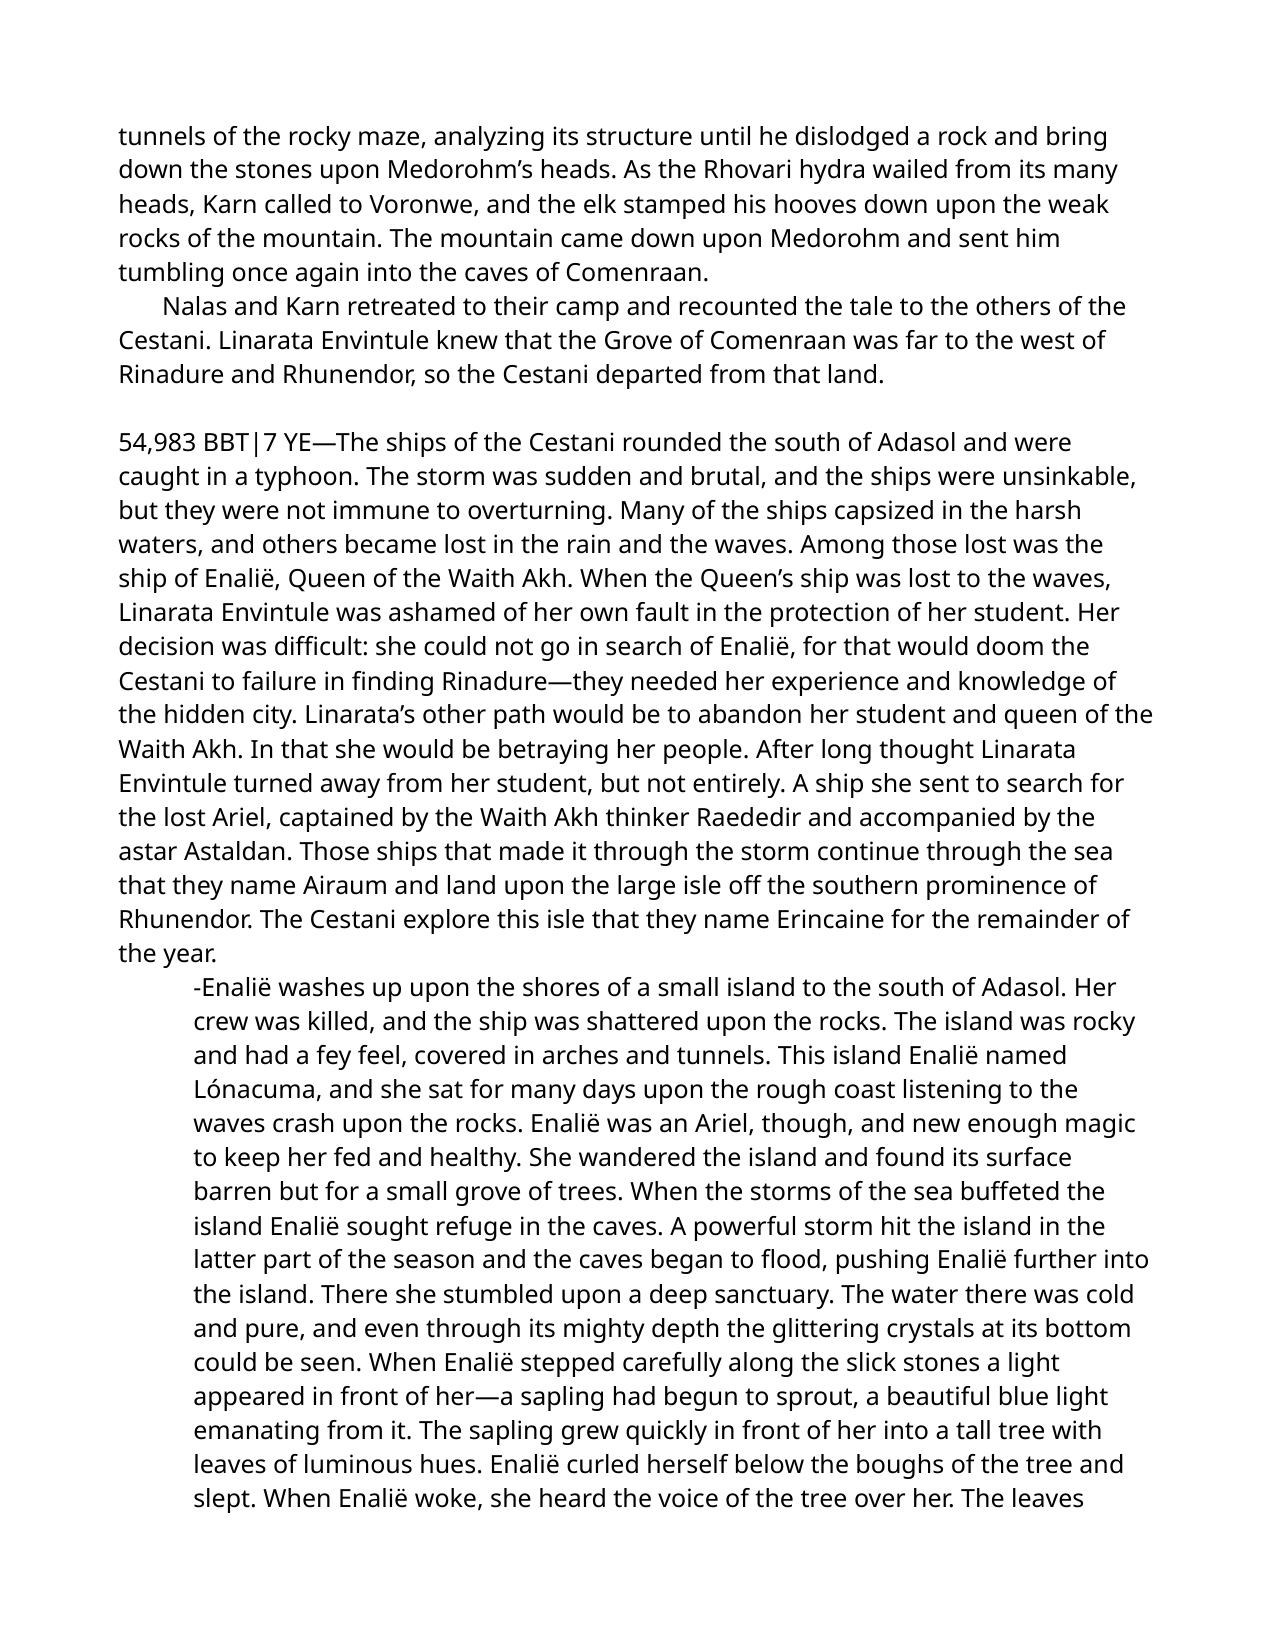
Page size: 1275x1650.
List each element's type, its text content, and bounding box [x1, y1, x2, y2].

text 54,983 BBT|7 YE—The ships of the Cestani rounded the south of Adasol and were caught in a typhoon. The storm was sudden and brutal, and the ships were unsinkable, but they were not immune to overturning. Many of the ships capsized in the harsh waters, and others became lost in the rain and the waves. Among those lost was the ship of Enalië, Queen of the Waith Akh. When the Queen’s ship was lost to the waves, Linarata Envintule was ashamed of her own fault in the protection of her student. Her decision was difficult: she could not go in search of Enalië, for that would doom the Cestani to failure in finding Rinadure—they needed her experience and knowledge of the hidden city. Linarata’s other path would be to abandon her student and queen of the Waith Akh. In that she would be betraying her people. After long thought Linarata Envintule turned away from her student, but not entirely. A ship she sent to search for the lost Ariel, captained by the Waith Akh thinker Raededir and accompanied by the astar Astaldan. Those ships that made it through the storm continue through the sea that they name Airaum and land upon the large isle off the southern prominence of Rhunendor. The Cestani explore this isle that they name Erincaine for the remainder of the year. [118, 425, 1157, 970]
text tunnels of the rocky maze, analyzing its structure until he dislodged a rock and bring down the stones upon Medorohm’s heads. As the Rhovari hydra wailed from its many heads, Karn called to Voronwe, and the elk stamped his hooves down upon the weak rocks of the mountain. The mountain came down upon Medorohm and sent him tumbling once again into the caves of Comenraan. [118, 118, 1157, 288]
text -Enalië washes up upon the shores of a small island to the south of Adasol. Her crew was killed, and the ship was shattered upon the rocks. The island was rocky and had a fey feel, covered in arches and tunnels. This island Enalië named Lónacuma, and she sat for many days upon the rough coast listening to the waves crash upon the rocks. Enalië was an Ariel, though, and new enough magic to keep her fed and healthy. She wandered the island and found its surface barren but for a small grove of trees. When the storms of the sea buffeted the island Enalië sought refuge in the caves. A powerful storm hit the island in the latter part of the season and the caves began to flood, pushing Enalië further into the island. There she stumbled upon a deep sanctuary. The water there was cold and pure, and even through its mighty depth the glittering crystals at its bottom could be seen. When Enalië stepped carefully along the slick stones a light appeared in front of her—a sapling had begun to sprout, a beautiful blue light emanating from it. The sapling grew quickly in front of her into a tall tree with leaves of luminous hues. Enalië curled herself below the boughs of the tree and slept. When Enalië woke, she heard the voice of the tree over her. The leaves [193, 970, 1157, 1515]
text Nalas and Karn retreated to their camp and recounted the tale to the others of the Cestani. Linarata Envintule knew that the Grove of Comenraan was far to the west of Rinadure and Rhunendor, so the Cestani departed from that land. [118, 288, 1157, 391]
